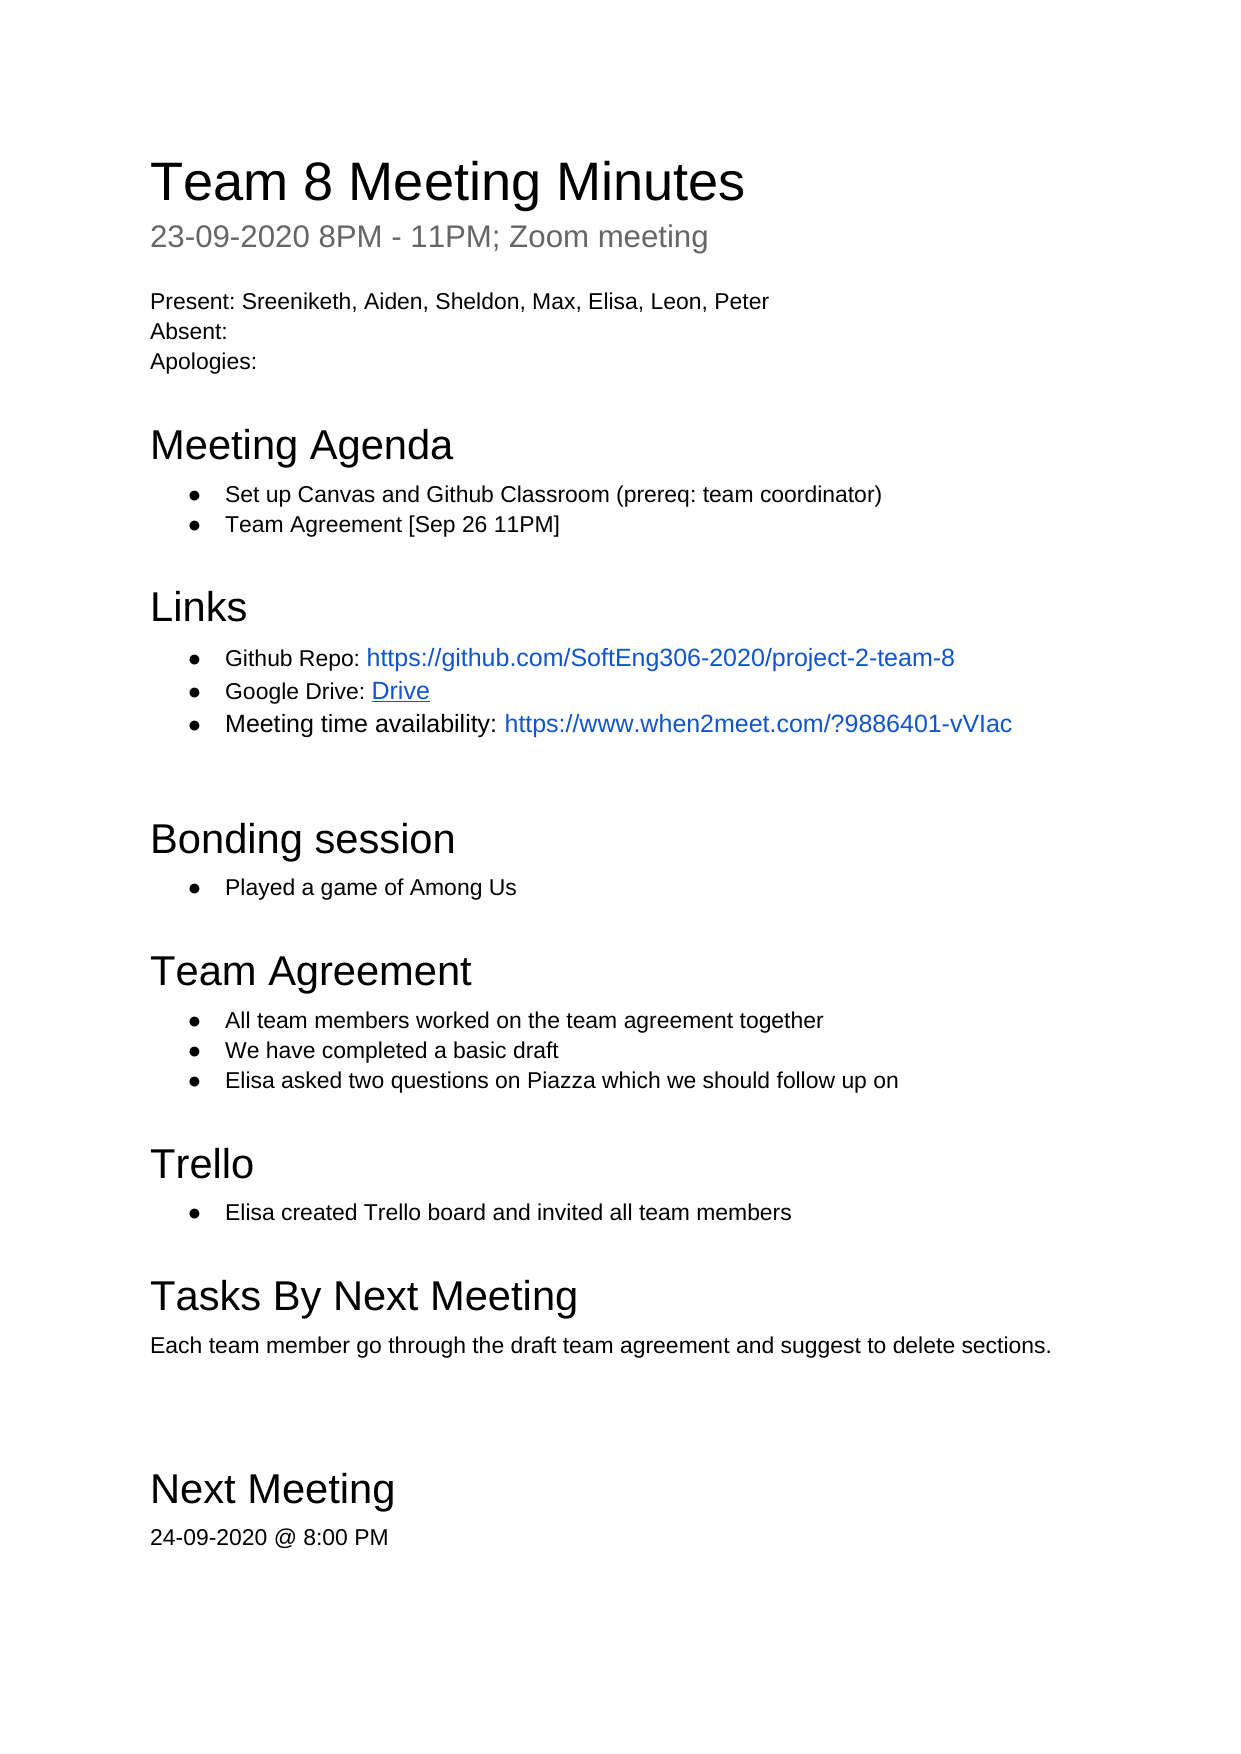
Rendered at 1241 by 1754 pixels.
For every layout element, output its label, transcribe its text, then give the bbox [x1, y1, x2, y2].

subtitle Links [150, 583, 1090, 631]
list Google Drive: Drive [187, 676, 1090, 705]
list We have completed a basic draft [187, 1037, 1090, 1063]
list Github Repo: https://github.com/SoftEng306-2020/project-2-team-8 [187, 643, 1090, 672]
list Elisa created Trello board and invited all team members [187, 1199, 1090, 1226]
text Present: Sreeniketh, Aiden, Sheldon, Max, Elisa, Leon, Peter [150, 288, 1090, 314]
list Meeting time availability: https://www.when2meet.com/?9886401-vVIac [187, 709, 1090, 738]
subtitle Next Meeting [150, 1464, 1090, 1512]
list All team members worked on the team agreement together [187, 1007, 1090, 1033]
subtitle Tasks By Next Meeting [150, 1271, 1090, 1319]
text Apologies: [150, 348, 1090, 374]
list Team Agreement [Sep 26 11PM] [187, 511, 1090, 537]
title Team 8 Meeting Minutes [150, 150, 1090, 212]
text Absent: [150, 318, 1090, 344]
text Each team member go through the draft team agreement and suggest to delete sections. [150, 1332, 1090, 1358]
list Set up Canvas and Github Classroom (prereq: team coordinator) [187, 481, 1090, 507]
subtitle Meeting Agenda [150, 420, 1090, 468]
subtitle Trello [150, 1139, 1090, 1187]
subtitle Team Agreement [150, 946, 1090, 994]
list Played a game of Among Us [187, 874, 1090, 901]
subtitle Bonding session [150, 814, 1090, 862]
text 24-09-2020 @ 8:00 PM [150, 1524, 1090, 1551]
subtitle 23-09-2020 8PM - 11PM; Zoom meeting [150, 218, 1090, 254]
list Elisa asked two questions on Piazza which we should follow up on [187, 1067, 1090, 1093]
